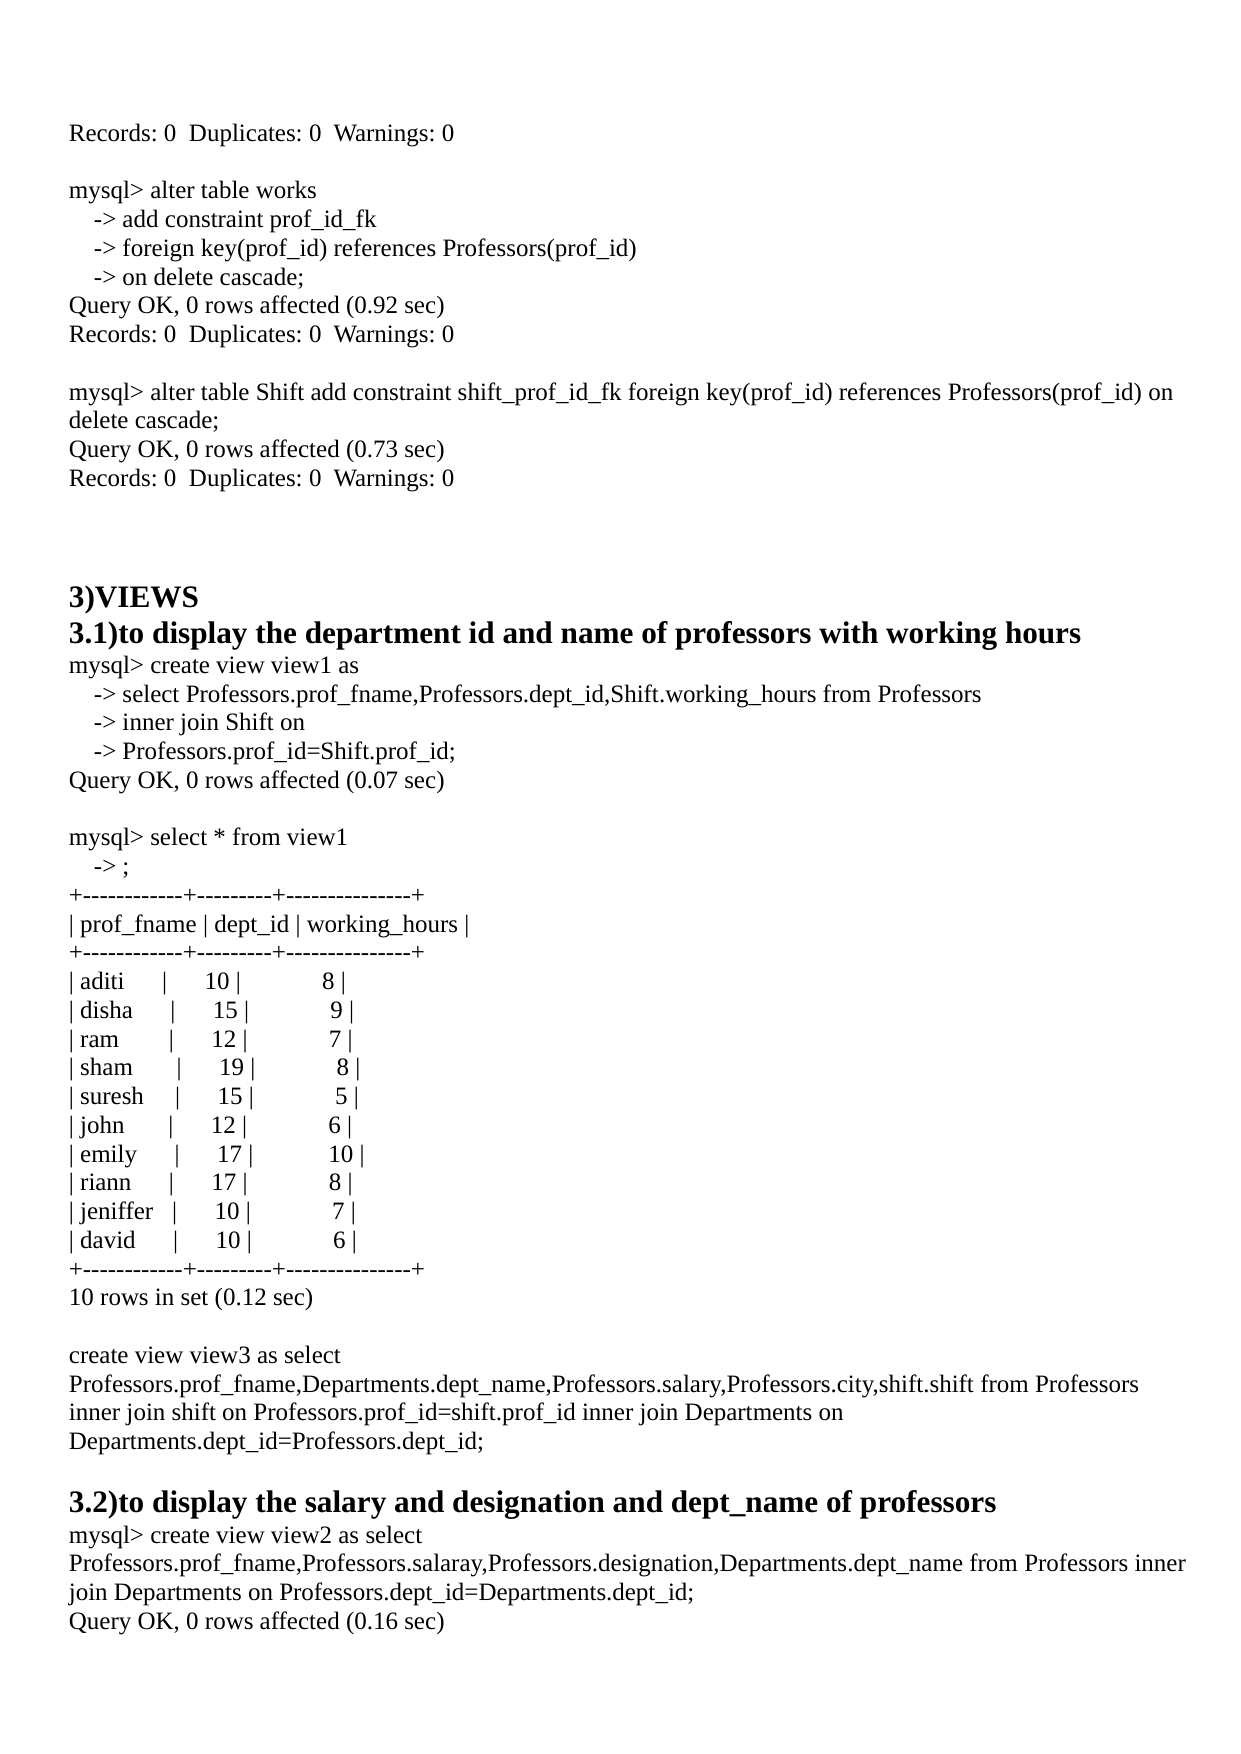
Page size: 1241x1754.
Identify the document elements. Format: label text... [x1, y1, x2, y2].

text -> on delete cascade; [69, 262, 1187, 291]
text | prof_fname | dept_id | working_hours | [69, 909, 1187, 937]
text 3.2)to display the salary and designation and dept_name of professors [69, 1484, 1187, 1520]
text Query OK, 0 rows affected (0.73 sec) [69, 434, 1187, 463]
text mysql> select * from view1 [69, 822, 1187, 851]
text 3.1)to display the department id and name of professors with working hours [69, 614, 1187, 650]
text | disha | 15 | 9 | [69, 995, 1187, 1024]
text | riann | 17 | 8 | [69, 1167, 1187, 1196]
text Records: 0 Duplicates: 0 Warnings: 0 [69, 118, 1187, 147]
text create view view3 as select Professors.prof_fname,Departments.dept_name,Professors.salary,Professors.city,shift.shift from Professors inner join shift on Professors.prof_id=shift.prof_id inner join Departments on Departments.dept_id=Professors.dept_id; [69, 1340, 1187, 1455]
text | emily | 17 | 10 | [69, 1139, 1187, 1167]
text -> add constraint prof_id_fk [69, 204, 1187, 233]
text | john | 12 | 6 | [69, 1110, 1187, 1139]
text -> Professors.prof_id=Shift.prof_id; [69, 736, 1187, 765]
text 10 rows in set (0.12 sec) [69, 1282, 1187, 1311]
text | sham | 19 | 8 | [69, 1052, 1187, 1081]
text mysql> create view view2 as select Professors.prof_fname,Professors.salaray,Professors.designation,Departments.dept_name from Professors inner join Departments on Professors.dept_id=Departments.dept_id; [69, 1520, 1187, 1606]
text | jeniffer | 10 | 7 | [69, 1196, 1187, 1225]
text mysql> create view view1 as [69, 650, 1187, 679]
text mysql> alter table Shift add constraint shift_prof_id_fk foreign key(prof_id) references Professors(prof_id) on delete cascade; [69, 377, 1187, 434]
text | david | 10 | 6 | [69, 1225, 1187, 1254]
text | aditi | 10 | 8 | [69, 966, 1187, 995]
text -> ; [69, 851, 1187, 880]
text Query OK, 0 rows affected (0.07 sec) [69, 765, 1187, 794]
text Query OK, 0 rows affected (0.16 sec) [69, 1606, 1187, 1635]
text mysql> alter table works [69, 176, 1187, 204]
text Records: 0 Duplicates: 0 Warnings: 0 [69, 463, 1187, 492]
text +------------+---------+---------------+ [69, 937, 1187, 966]
text +------------+---------+---------------+ [69, 1254, 1187, 1282]
text Records: 0 Duplicates: 0 Warnings: 0 [69, 319, 1187, 348]
text +------------+---------+---------------+ [69, 880, 1187, 909]
text -> foreign key(prof_id) references Professors(prof_id) [69, 233, 1187, 262]
text | suresh | 15 | 5 | [69, 1081, 1187, 1110]
text 3)VIEWS [69, 578, 1187, 614]
text | ram | 12 | 7 | [69, 1024, 1187, 1052]
text Query OK, 0 rows affected (0.92 sec) [69, 291, 1187, 319]
text -> inner join Shift on [69, 707, 1187, 736]
text -> select Professors.prof_fname,Professors.dept_id,Shift.working_hours from Professors [69, 679, 1187, 707]
